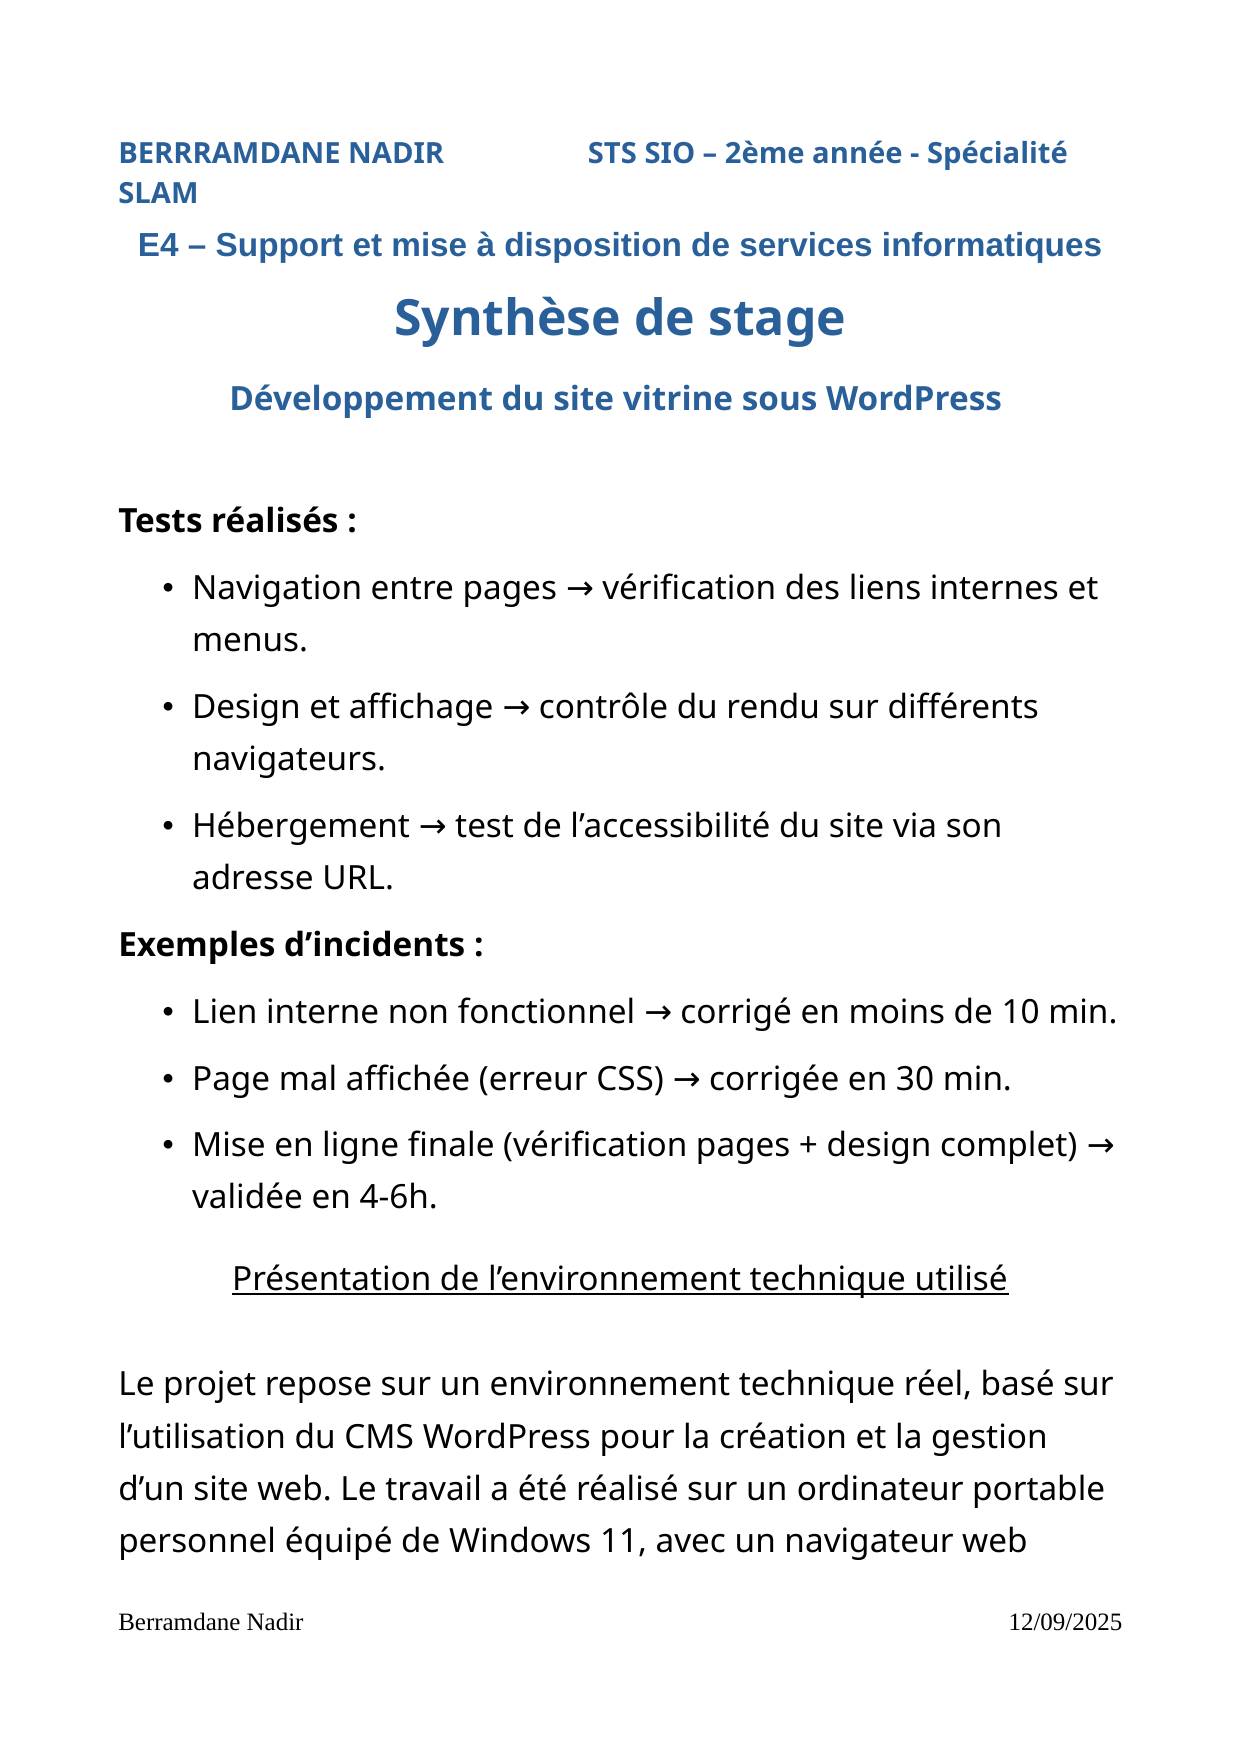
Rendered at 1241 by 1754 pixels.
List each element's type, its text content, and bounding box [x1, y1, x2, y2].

text Exemples d’incidents : [118, 921, 1122, 966]
list Navigation entre pages → vérification des liens internes et menus. [162, 564, 1122, 662]
text Le projet repose sur un environnement technique réel, basé sur l’utilisation du CMS WordPress pour la création et la gestion d’un site web. Le travail a été réalisé sur un ordinateur portable personnel équipé de Windows 11, avec un navigateur web [118, 1360, 1122, 1562]
list Page mal affichée (erreur CSS) → corrigée en 30 min. [162, 1054, 1122, 1100]
subtitle Présentation de l’environnement technique utilisé [118, 1255, 1122, 1300]
text Tests réalisés : [118, 497, 1122, 543]
list Lien interne non fonctionnel → corrigé en moins de 10 min. [162, 988, 1122, 1033]
list Design et affichage → contrôle du rendu sur différents navigateurs. [162, 683, 1122, 781]
list Hébergement → test de l’accessibilité du site via son adresse URL. [162, 802, 1122, 899]
list Mise en ligne finale (vérification pages + design complet) → validée en 4-6h. [162, 1121, 1122, 1219]
